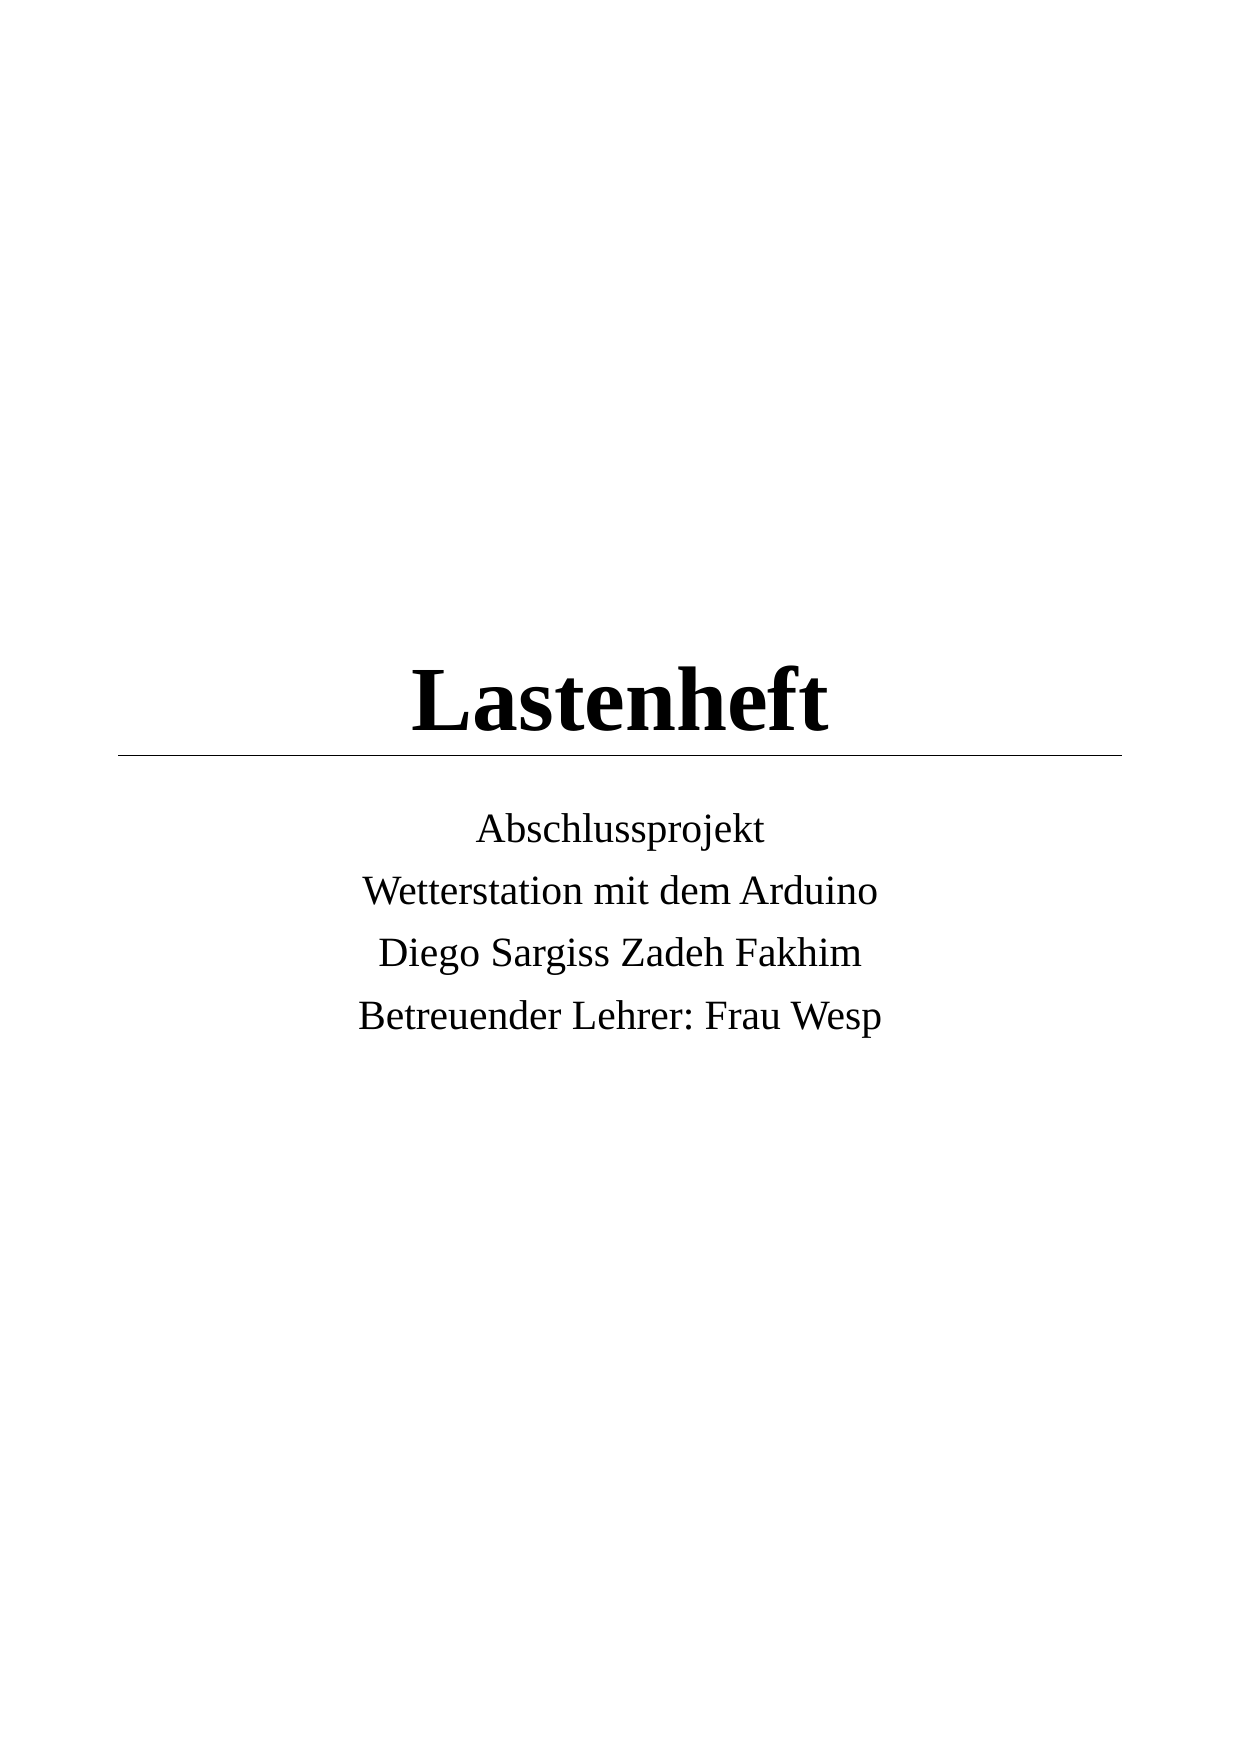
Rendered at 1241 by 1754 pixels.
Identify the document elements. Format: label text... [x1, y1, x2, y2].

text Betreuender Lehrer: Frau Wesp [118, 990, 1122, 1038]
text Lastenheft [118, 645, 1122, 755]
text Diego Sargiss Zadeh Fakhim [118, 928, 1122, 976]
text Wetterstation mit dem Arduino [118, 866, 1122, 913]
text Abschlussprojekt [118, 803, 1122, 851]
